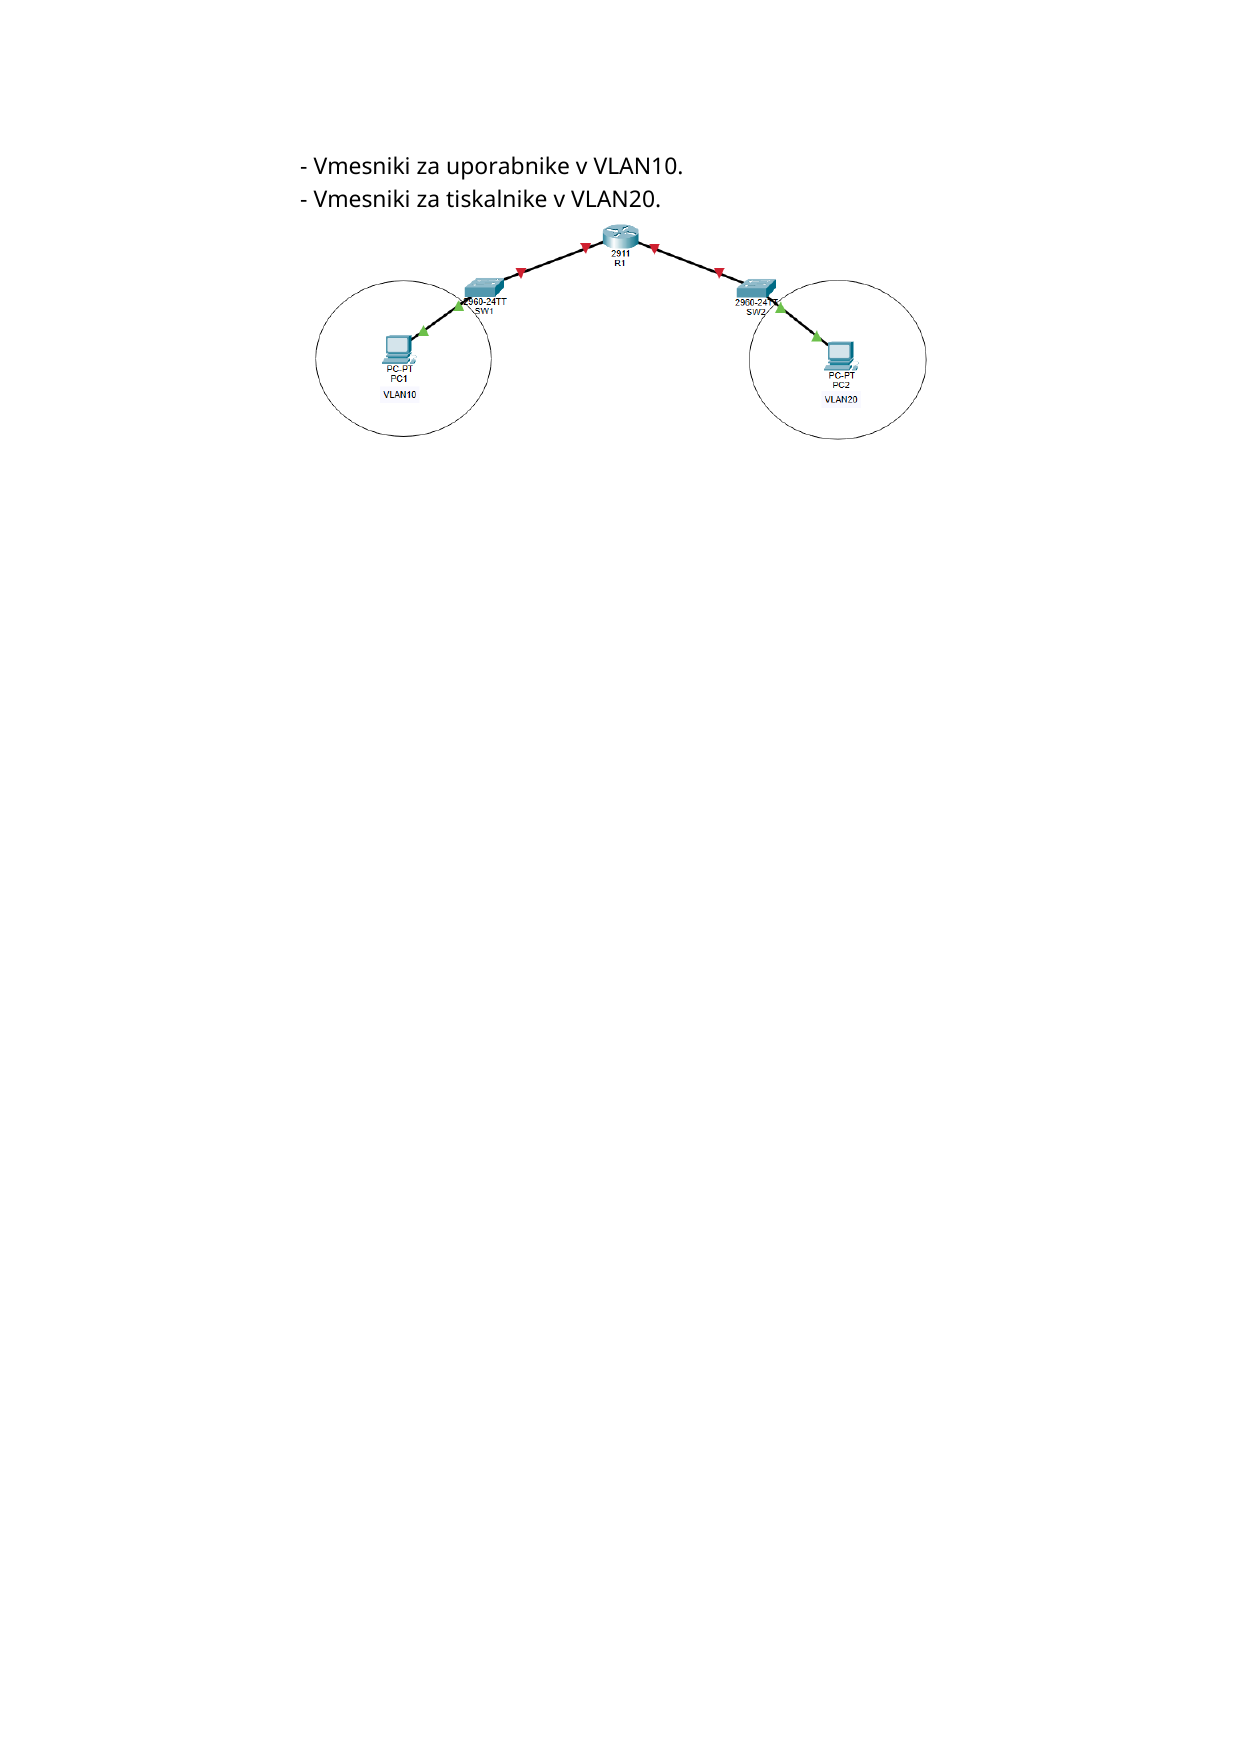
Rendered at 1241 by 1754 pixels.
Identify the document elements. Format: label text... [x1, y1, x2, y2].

text - Vmesniki za uporabnike v VLAN10. - Vmesniki za tiskalnike v VLAN20. [300, 150, 1090, 442]
